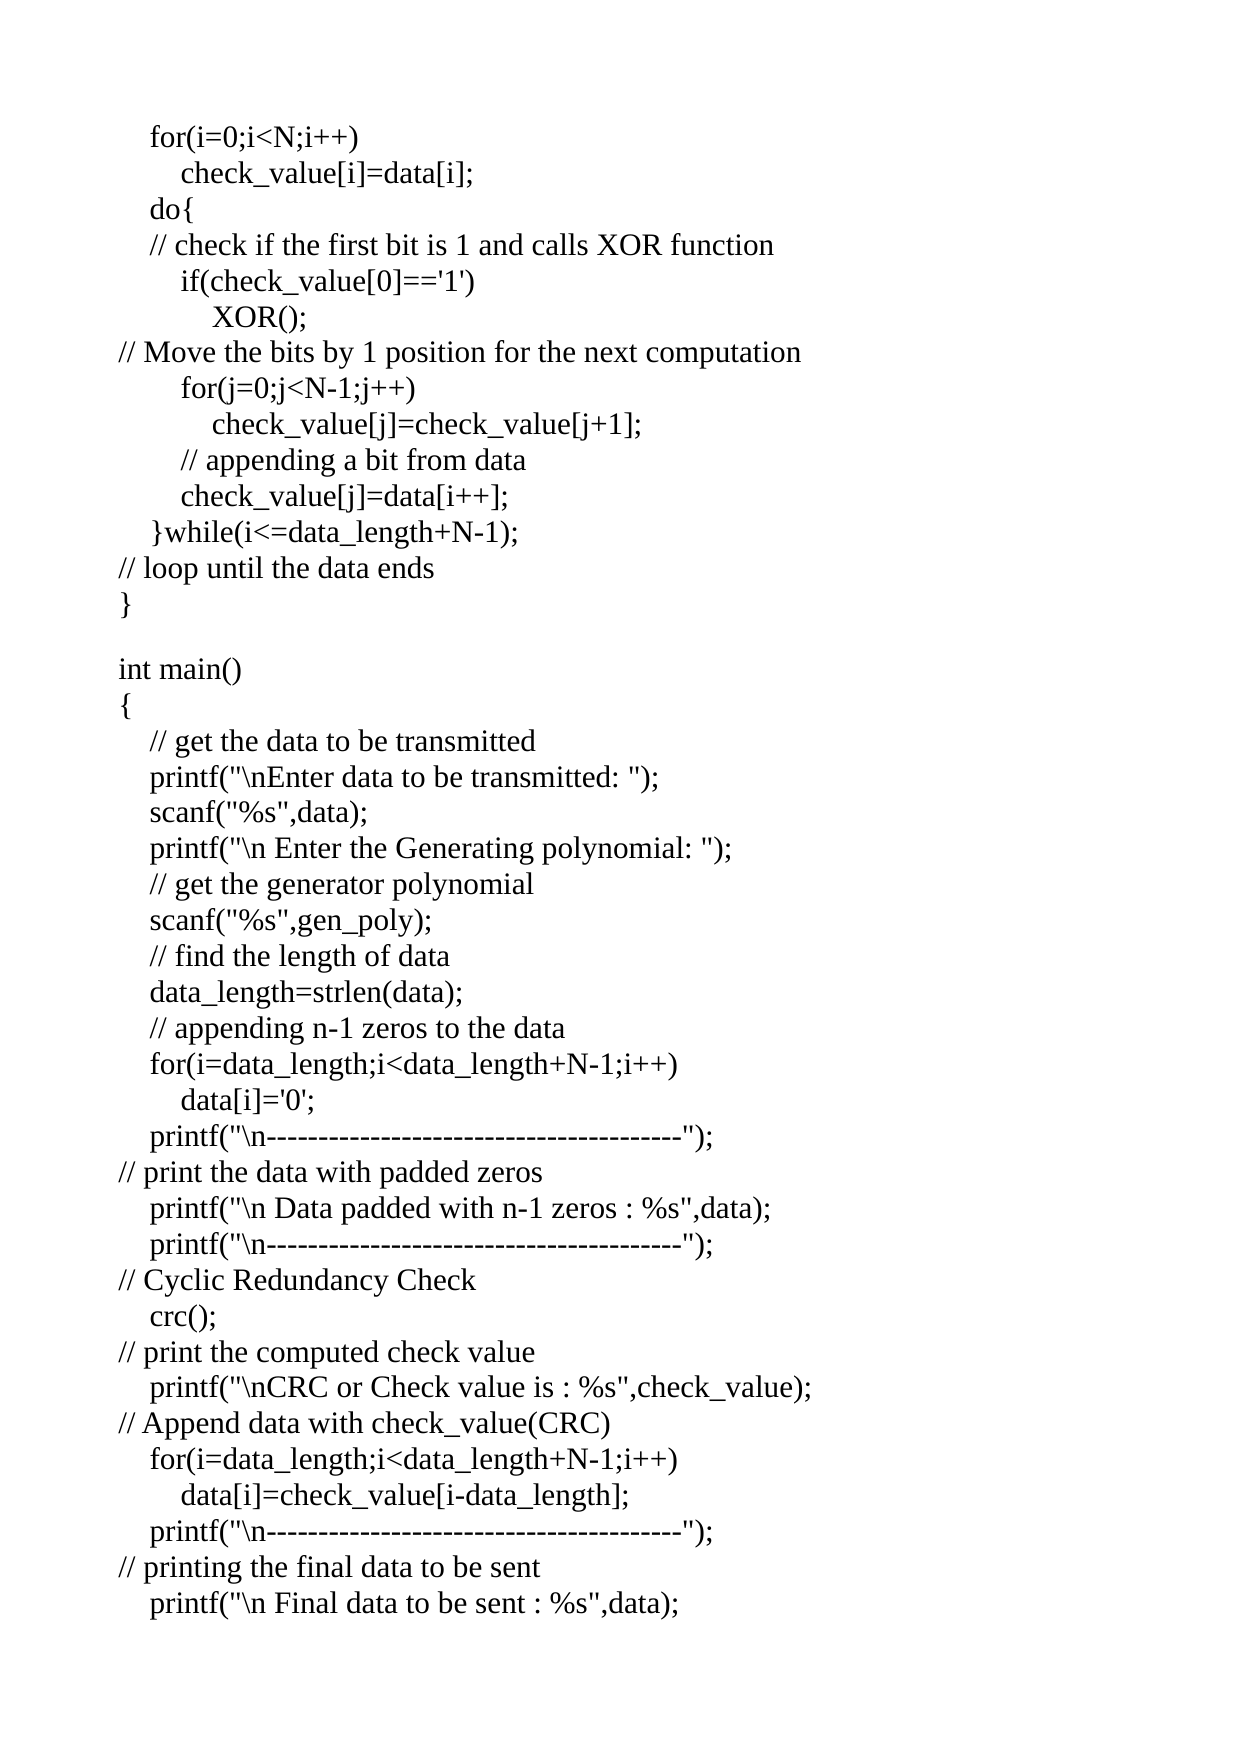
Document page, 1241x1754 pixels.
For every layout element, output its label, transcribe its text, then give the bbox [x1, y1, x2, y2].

text do{ [118, 190, 1122, 226]
text // get the generator polynomial [118, 866, 1122, 902]
text // print the data with padded zeros [118, 1153, 1122, 1189]
text for(i=0;i<N;i++) [118, 118, 1122, 154]
text scanf("%s",data); [118, 794, 1122, 830]
text check_value[i]=data[i]; [118, 154, 1122, 190]
text // Move the bits by 1 position for the next computation [118, 334, 1122, 370]
text // printing the final data to be sent [118, 1548, 1122, 1584]
text crc(); [118, 1297, 1122, 1333]
text printf("\n----------------------------------------"); [118, 1225, 1122, 1261]
text // print the computed check value [118, 1333, 1122, 1369]
text // loop until the data ends [118, 549, 1122, 585]
text // appending a bit from data [118, 442, 1122, 477]
text for(i=data_length;i<data_length+N-1;i++) [118, 1441, 1122, 1477]
text // check if the first bit is 1 and calls XOR function [118, 226, 1122, 262]
text XOR(); [118, 298, 1122, 334]
text data_length=strlen(data); [118, 973, 1122, 1009]
text printf("\n----------------------------------------"); [118, 1117, 1122, 1153]
text for(j=0;j<N-1;j++) [118, 370, 1122, 406]
text check_value[j]=check_value[j+1]; [118, 406, 1122, 442]
text // Append data with check_value(CRC) [118, 1405, 1122, 1441]
text check_value[j]=data[i++]; [118, 477, 1122, 513]
text if(check_value[0]=='1') [118, 262, 1122, 298]
text int main() [118, 650, 1122, 686]
text printf("\n Enter the Generating polynomial: "); [118, 830, 1122, 866]
text { [118, 686, 1122, 722]
text printf("\nEnter data to be transmitted: "); [118, 758, 1122, 794]
text // Cyclic Redundancy Check [118, 1261, 1122, 1297]
text // appending n-1 zeros to the data [118, 1009, 1122, 1045]
text for(i=data_length;i<data_length+N-1;i++) [118, 1045, 1122, 1081]
text printf("\nCRC or Check value is : %s",check_value); [118, 1369, 1122, 1405]
text printf("\n Data padded with n-1 zeros : %s",data); [118, 1189, 1122, 1225]
text printf("\n----------------------------------------"); [118, 1512, 1122, 1548]
text // find the length of data [118, 937, 1122, 973]
text } [118, 585, 1122, 621]
text }while(i<=data_length+N-1); [118, 513, 1122, 549]
text // get the data to be transmitted [118, 722, 1122, 758]
text data[i]='0'; [118, 1081, 1122, 1117]
text data[i]=check_value[i-data_length]; [118, 1477, 1122, 1512]
text printf("\n Final data to be sent : %s",data); [118, 1584, 1122, 1620]
text scanf("%s",gen_poly); [118, 902, 1122, 937]
